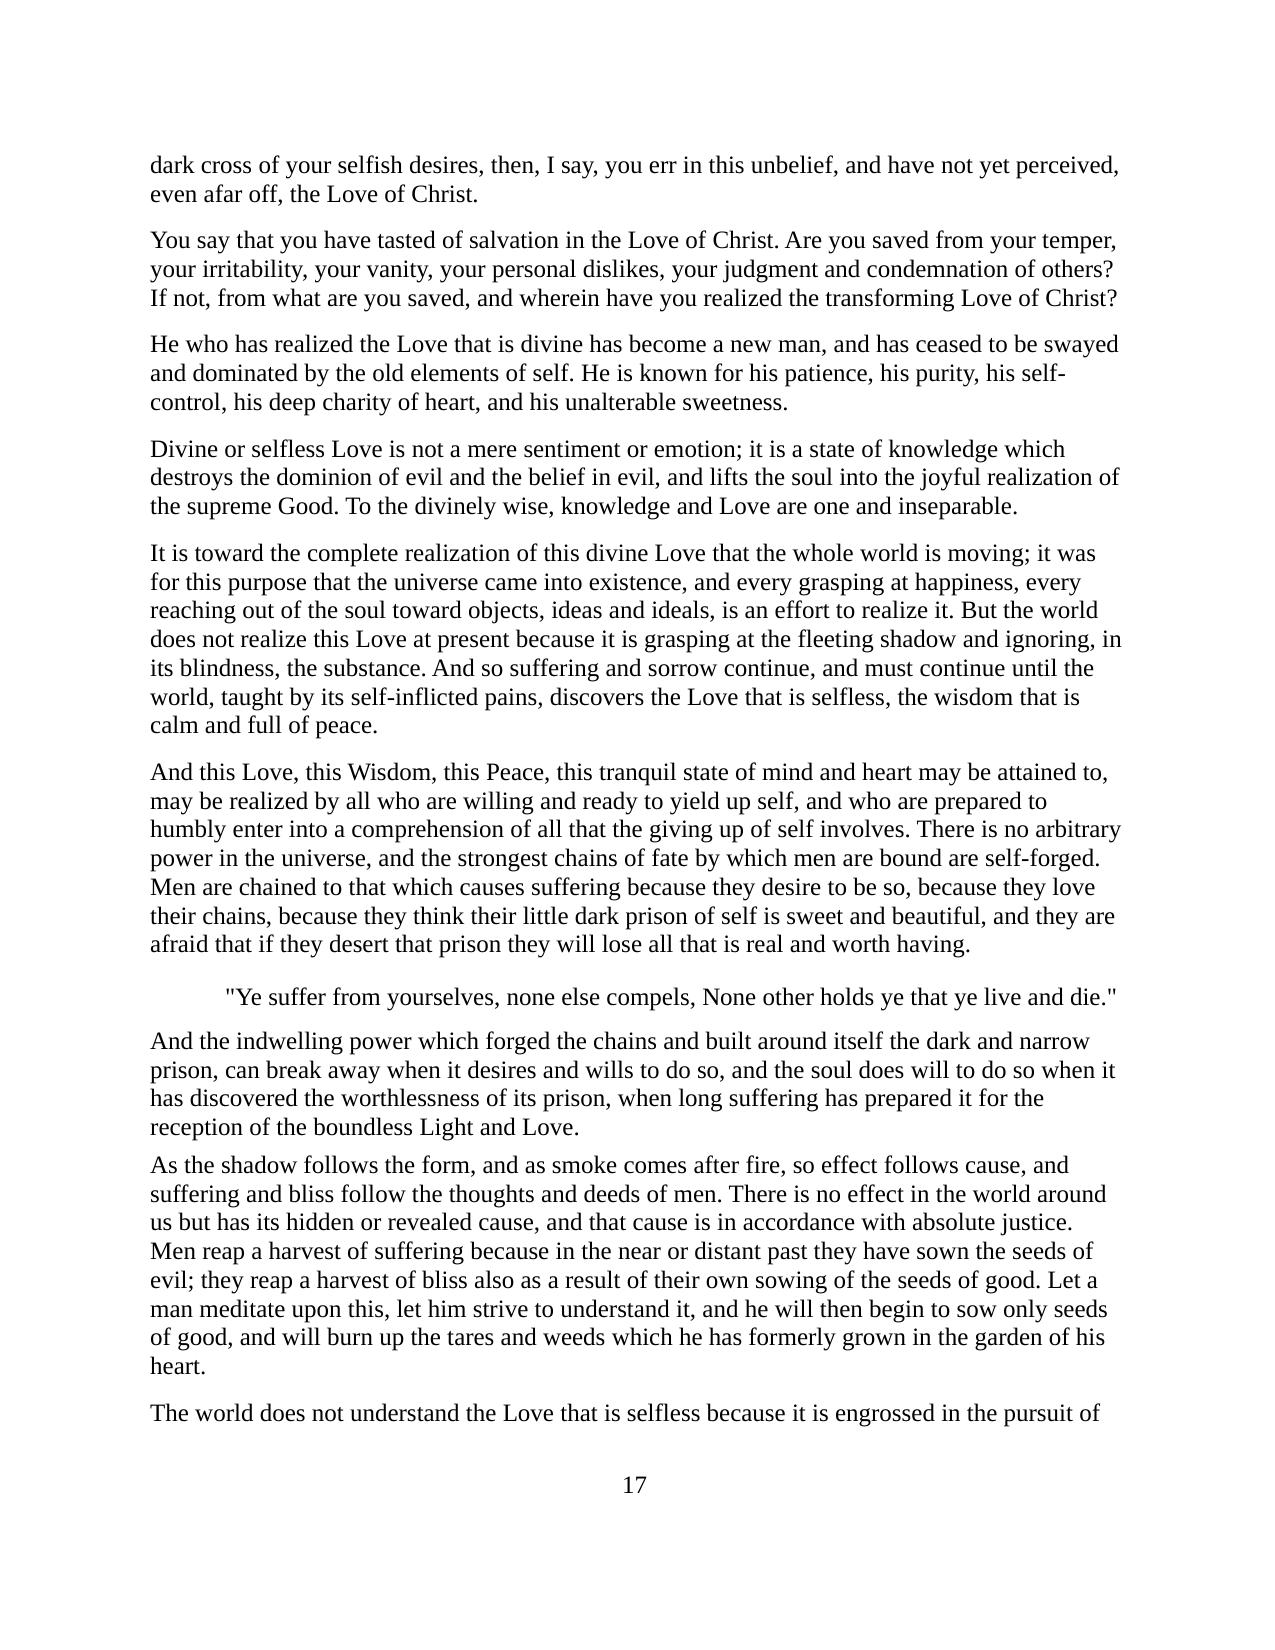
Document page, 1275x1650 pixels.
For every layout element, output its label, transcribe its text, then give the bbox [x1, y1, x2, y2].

text And this Love, this Wisdom, this Peace, this tranquil state of mind and heart may be attained to, may be realized by all who are willing and ready to yield up self, and who are prepared to humbly enter into a comprehension of all that the giving up of self involves. There is no arbitrary power in the universe, and the strongest chains of fate by which men are bound are self-forged. Men are chained to that which causes suffering because they desire to be so, because they love their chains, because they think their little dark prison of self is sweet and beautiful, and they are afraid that if they desert that prison they will lose all that is real and worth having. [150, 757, 1125, 958]
text And the indwelling power which forged the chains and built around itself the dark and narrow prison, can break away when it desires and wills to do so, and the soul does will to do so when it has discovered the worthlessness of its prison, when long suffering has prepared it for the reception of the boundless Light and Love. [150, 1026, 1125, 1141]
text He who has realized the Love that is divine has become a new man, and has ceased to be swayed and dominated by the old elements of self. He is known for his patience, his purity, his self-control, his deep charity of heart, and his unalterable sweetness. [150, 329, 1125, 416]
text The world does not understand the Love that is selfless because it is engrossed in the pursuit of [150, 1398, 1125, 1427]
text As the shadow follows the form, and as smoke comes after fire, so effect follows cause, and suffering and bliss follow the thoughts and deeds of men. There is no effect in the world around us but has its hidden or revealed cause, and that cause is in accordance with absolute justice. Men reap a harvest of suffering because in the near or distant past they have sown the seeds of evil; they reap a harvest of bliss also as a result of their own sowing of the seeds of good. Let a man meditate upon this, let him strive to understand it, and he will then begin to sow only seeds of good, and will burn up the tares and weeds which he has formerly grown in the garden of his heart. [150, 1150, 1125, 1380]
text dark cross of your selfish desires, then, I say, you err in this unbelief, and have not yet perceived, even afar off, the Love of Christ. [150, 150, 1125, 207]
text You say that you have tasted of salvation in the Love of Christ. Are you saved from your temper, your irritability, your vanity, your personal dislikes, your judgment and condemnation of others? If not, from what are you saved, and wherein have you realized the transforming Love of Christ? [150, 225, 1125, 312]
text It is toward the complete realization of this divine Love that the whole world is moving; it was for this purpose that the universe came into existence, and every grasping at happiness, every reaching out of the soul toward objects, ideas and ideals, is an effort to realize it. But the world does not realize this Love at present because it is grasping at the fleeting shadow and ignoring, in its blindness, the substance. And so suffering and sorrow continue, and must continue until the world, taught by its self-inflicted pains, discovers the Love that is selfless, the wisdom that is calm and full of peace. [150, 538, 1125, 739]
text "Ye suffer from yourselves, none else compels, None other holds ye that ye live and die." [225, 982, 1125, 1011]
text Divine or selfless Love is not a mere sentiment or emotion; it is a state of knowledge which destroys the dominion of evil and the belief in evil, and lifts the soul into the joyful realization of the supreme Good. To the divinely wise, knowledge and Love are one and inseparable. [150, 434, 1125, 520]
